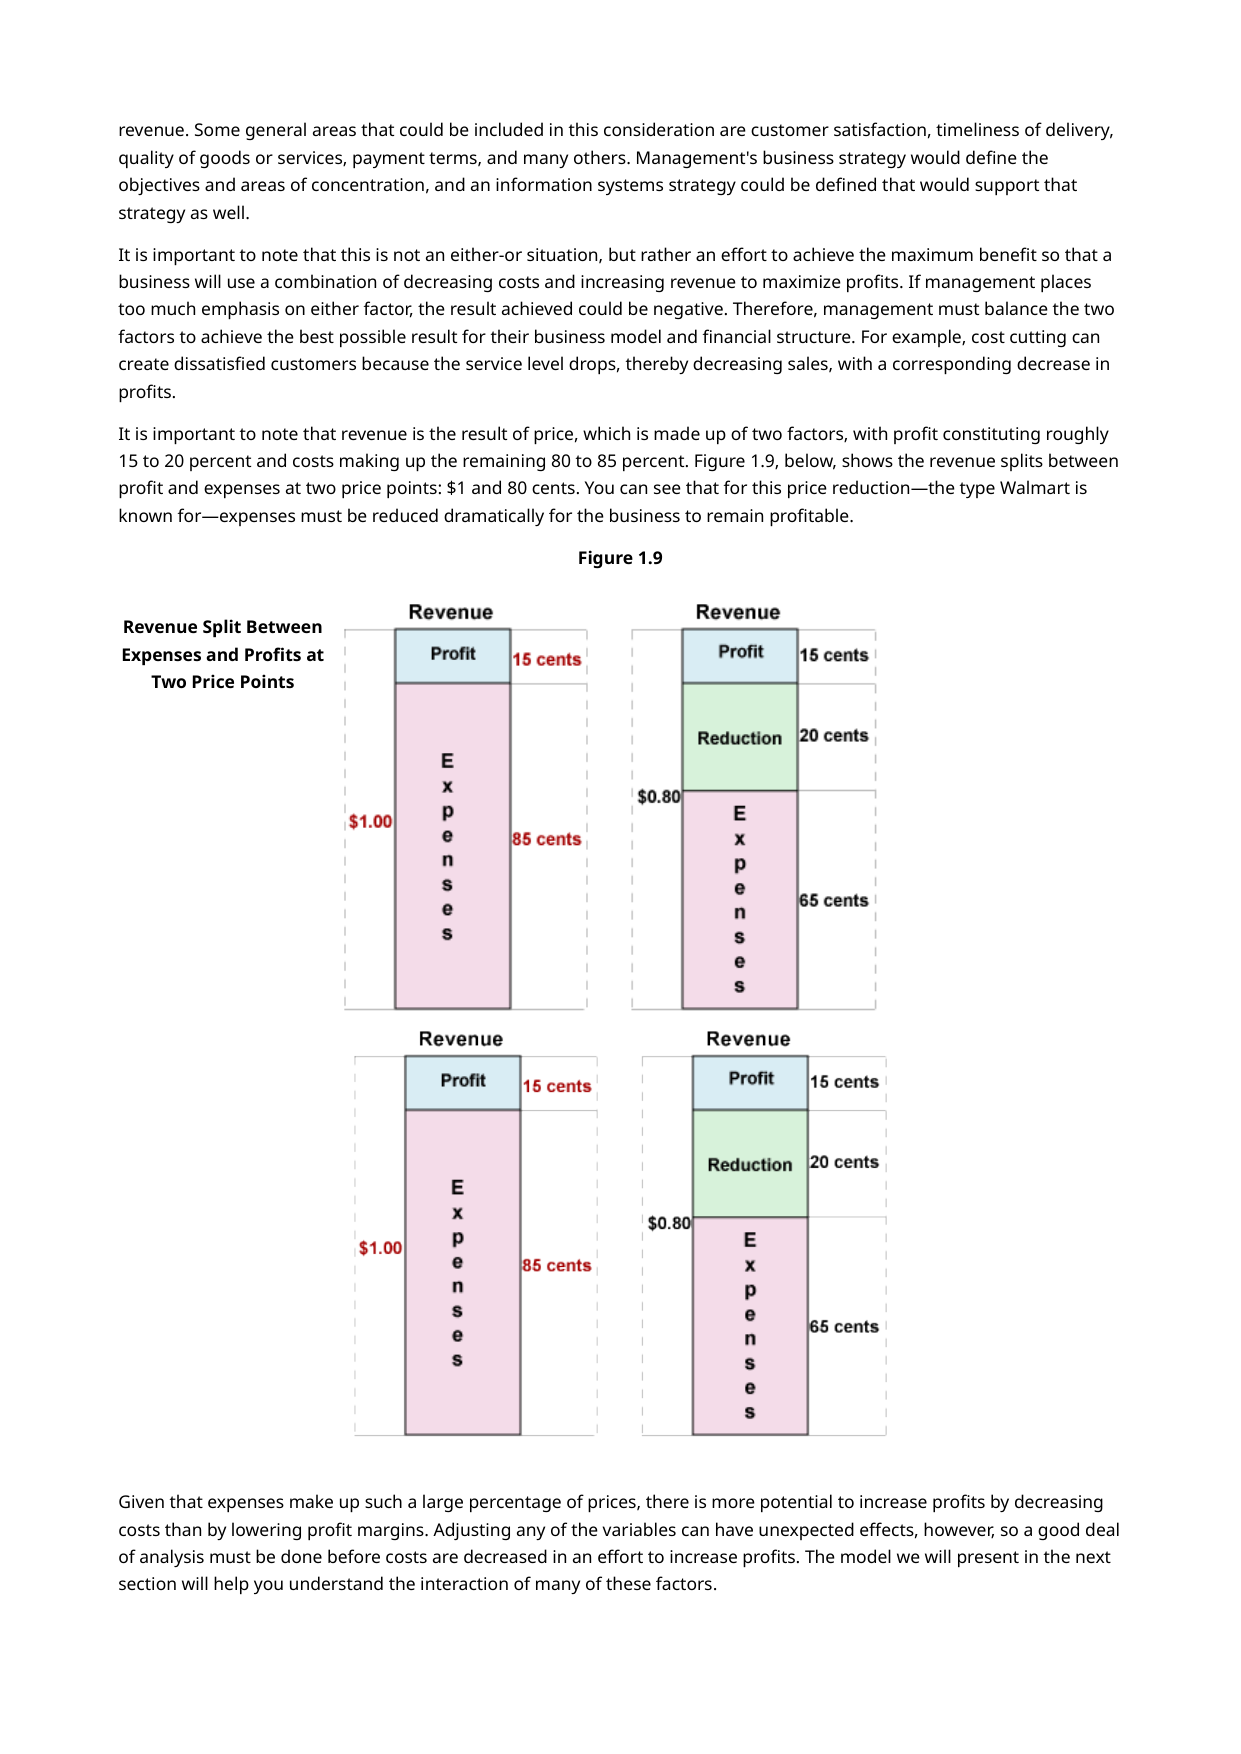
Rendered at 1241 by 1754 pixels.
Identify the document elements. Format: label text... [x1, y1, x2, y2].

picture [327, 587, 913, 1438]
text Figure 1.9 [118, 545, 1122, 569]
text revenue. Some general areas that could be included in this consideration are customer satisfaction, timeliness of delivery, quality of goods or services, payment terms, and many others. Management's business strategy would define the objectives and areas of concentration, and an information systems strategy could be defined that would support that strategy as well. [118, 118, 1122, 224]
text Given that expenses make up such a large percentage of prices, there is more potential to increase profits by decreasing costs than by lowering profit margins. Adjusting any of the variables can have unexpected effects, however, so a good deal of analysis must be done before costs are decreased in an effort to increase profits. The model we will present in the next section will help you understand the interaction of many of these factors. [118, 1490, 1122, 1596]
text [913, 587, 1122, 693]
text It is important to note that revenue is the result of price, which is made up of two factors, with profit constituting roughly 15 to 20 percent and costs making up the remaining 80 to 85 percent. Figure 1.9, below, shows the revenue splits between profit and expenses at two price points: $1 and 80 cents. You can see that for this price reduction—the type Walmart is known for—expenses must be reduced dramatically for the business to remain profitable. [118, 421, 1122, 527]
text It is important to note that this is not an either-or situation, but rather an effort to achieve the maximum benefit so that a business will use a combination of decreasing costs and increasing revenue to maximize profits. If management places too much emphasis on either factor, the result achieved could be negative. Therefore, management must balance the two factors to achieve the best possible result for their business model and financial structure. For example, cost cutting can create dissatisfied customers because the service level drops, thereby decreasing sales, with a corresponding decrease in profits. [118, 242, 1122, 403]
text Revenue Split Between Expenses and Profits at Two Price Points [118, 587, 327, 693]
